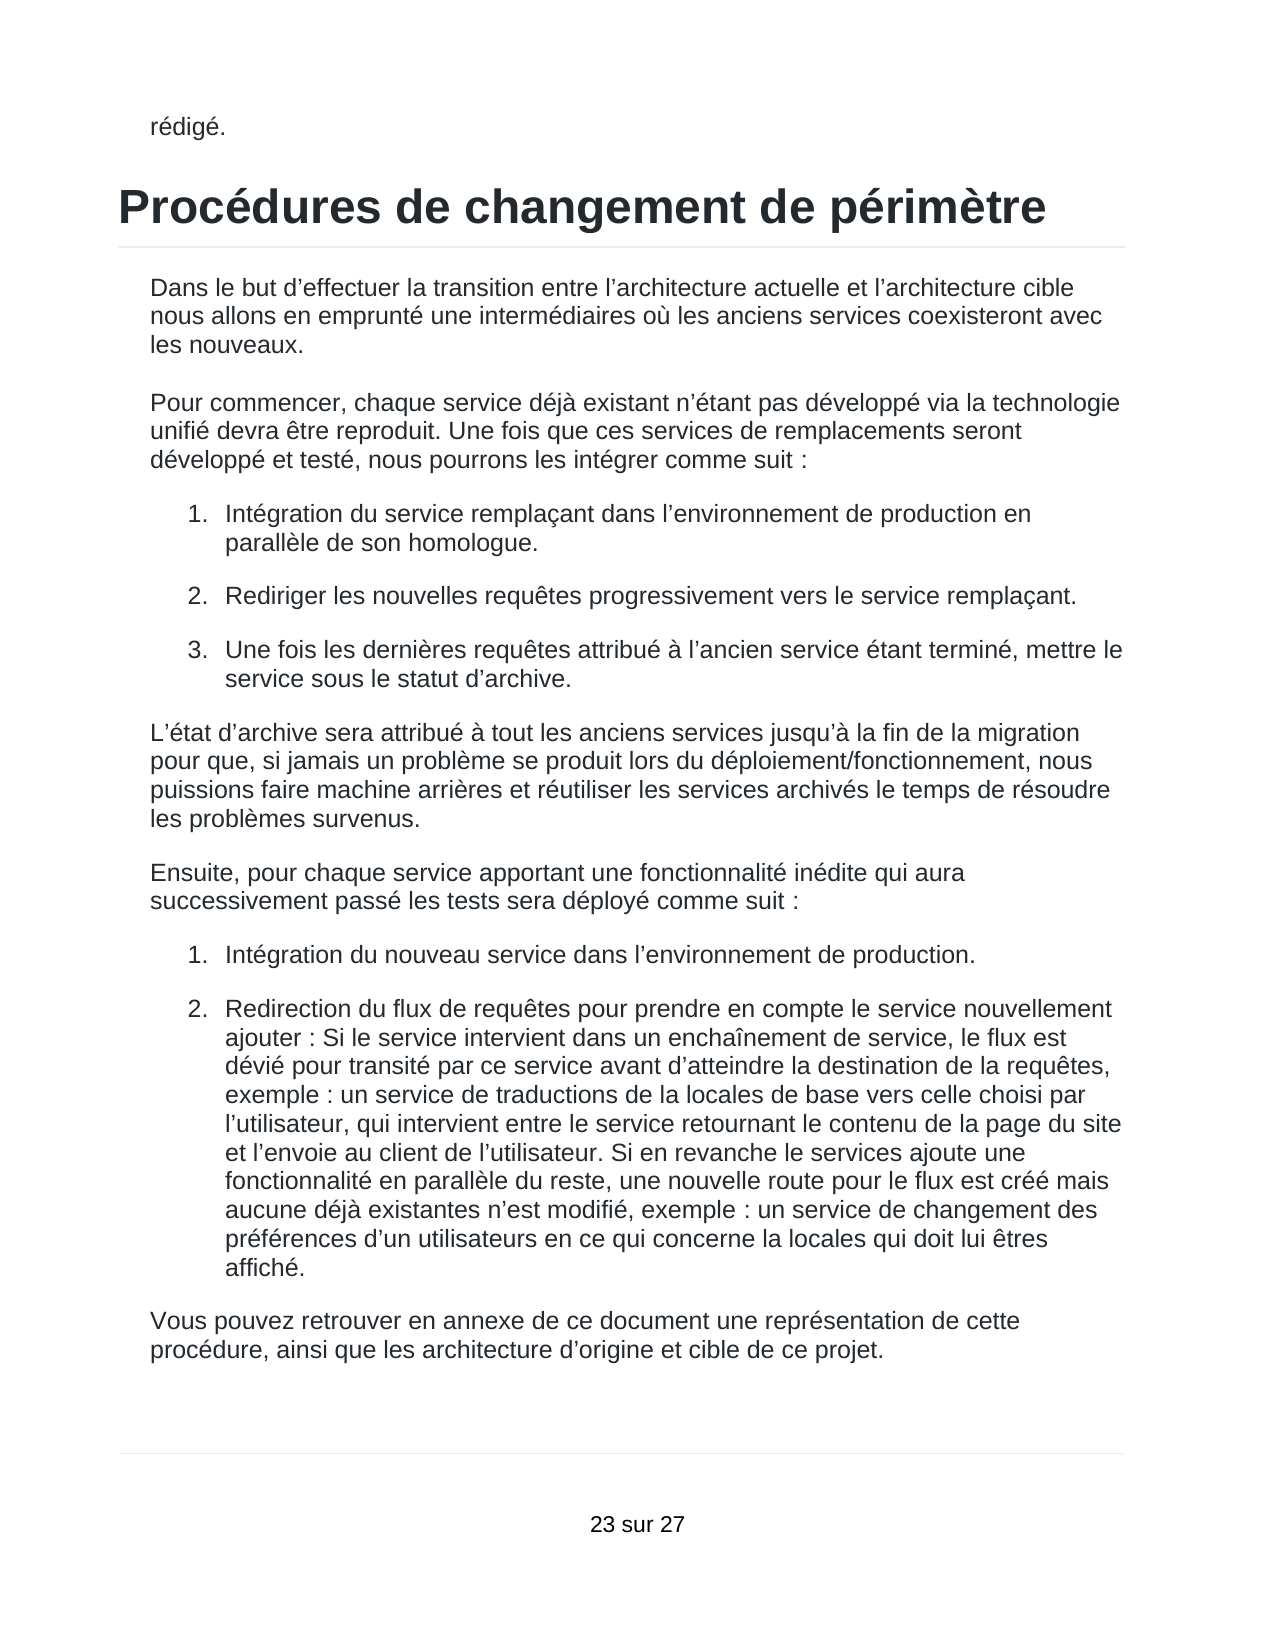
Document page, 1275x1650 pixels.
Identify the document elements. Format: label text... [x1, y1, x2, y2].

text L’état d’archive sera attribué à tout les anciens services jusqu’à la fin de la migration pour que, si jamais un problème se produit lors du déploiement/fonctionnement, nous puissions faire machine arrières et réutiliser les services archivés le temps de résoudre les problèmes survenus. [150, 718, 1125, 833]
list Intégration du nouveau service dans l’environnement de production. [187, 940, 1125, 969]
list Intégration du service remplaçant dans l’environnement de production en parallèle de son homologue. [187, 499, 1125, 556]
subtitle Procédures de changement de périmètre [119, 178, 1125, 246]
list Redirection du flux de requêtes pour prendre en compte le service nouvellement ajouter : Si le service intervient dans un enchaînement de service, le flux est dévié pour transité par ce service avant d’atteindre la destination de la requêtes, exemple : un service de traductions de la locales de base vers celle choisi par l’utilisateur, qui intervient entre le service retournant le contenu de la page du site et l’envoie au client de l’utilisateur. Si en revanche le services ajoute une fonctionnalité en parallèle du reste, une nouvelle route pour le flux est créé mais aucune déjà existantes n’est modifié, exemple : un service de changement des préférences d’un utilisateurs en ce qui concerne la locales qui doit lui êtres affiché. [187, 994, 1125, 1281]
text rédigé. [150, 112, 1125, 141]
list Une fois les dernières requêtes attribué à l’ancien service étant terminé, mettre le service sous le statut d’archive. [187, 635, 1125, 693]
text Vous pouvez retrouver en annexe de ce document une représentation de cette procédure, ainsi que les architecture d’origine et cible de ce projet. [150, 1306, 1125, 1364]
text Dans le but d’effectuer la transition entre l’architecture actuelle et l’architecture cible nous allons en emprunté une intermédiaires où les anciens services coexisteront avec les nouveaux. Pour commencer, chaque service déjà existant n’étant pas développé via la technologie unifié devra être reproduit. Une fois que ces services de remplacements seront développé et testé, nous pourrons les intégrer comme suit : [150, 273, 1125, 474]
list Rediriger les nouvelles requêtes progressivement vers le service remplaçant. [187, 581, 1125, 610]
text Ensuite, pour chaque service apportant une fonctionnalité inédite qui aura successivement passé les tests sera déployé comme suit : [150, 858, 1125, 915]
